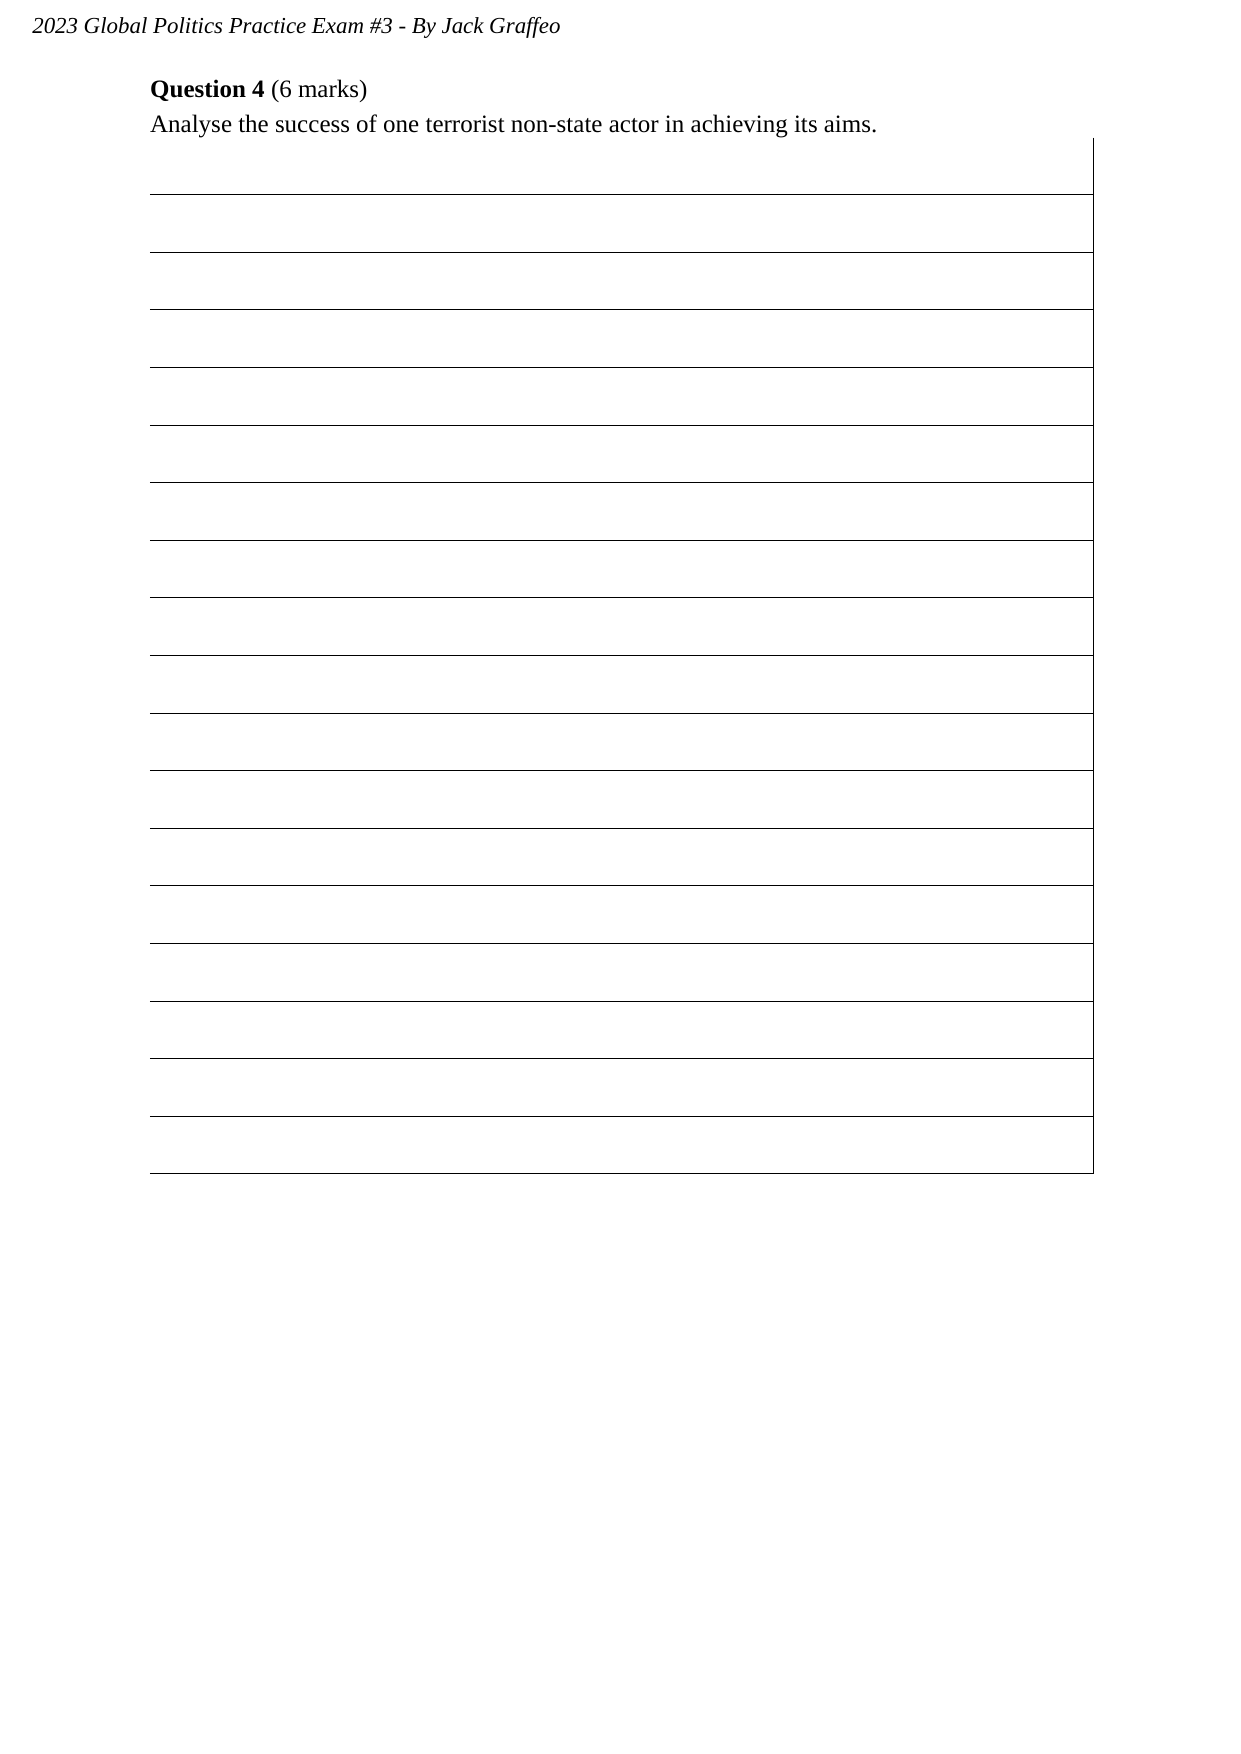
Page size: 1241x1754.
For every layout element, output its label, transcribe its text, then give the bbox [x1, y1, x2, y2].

table_cell [150, 1117, 1093, 1173]
table_cell [150, 195, 1093, 252]
table_cell [150, 1059, 1093, 1116]
table_cell [150, 253, 1093, 309]
table_cell [150, 714, 1093, 770]
table_cell [150, 886, 1093, 943]
table_cell [150, 944, 1093, 1001]
table_cell [150, 368, 1093, 424]
table_cell [150, 541, 1093, 597]
table_cell [150, 483, 1093, 540]
table_cell [150, 829, 1093, 885]
table_cell [150, 771, 1093, 828]
text Analyse the success of one terrorist non-state actor in achieving its aims. [150, 109, 1090, 137]
table_cell [150, 598, 1093, 655]
table_header [150, 138, 1093, 194]
table_cell [150, 426, 1093, 482]
table_cell [150, 656, 1093, 712]
table_cell [150, 310, 1093, 367]
text Question 4 (6 marks) [150, 74, 1090, 102]
table_cell [150, 1002, 1093, 1058]
